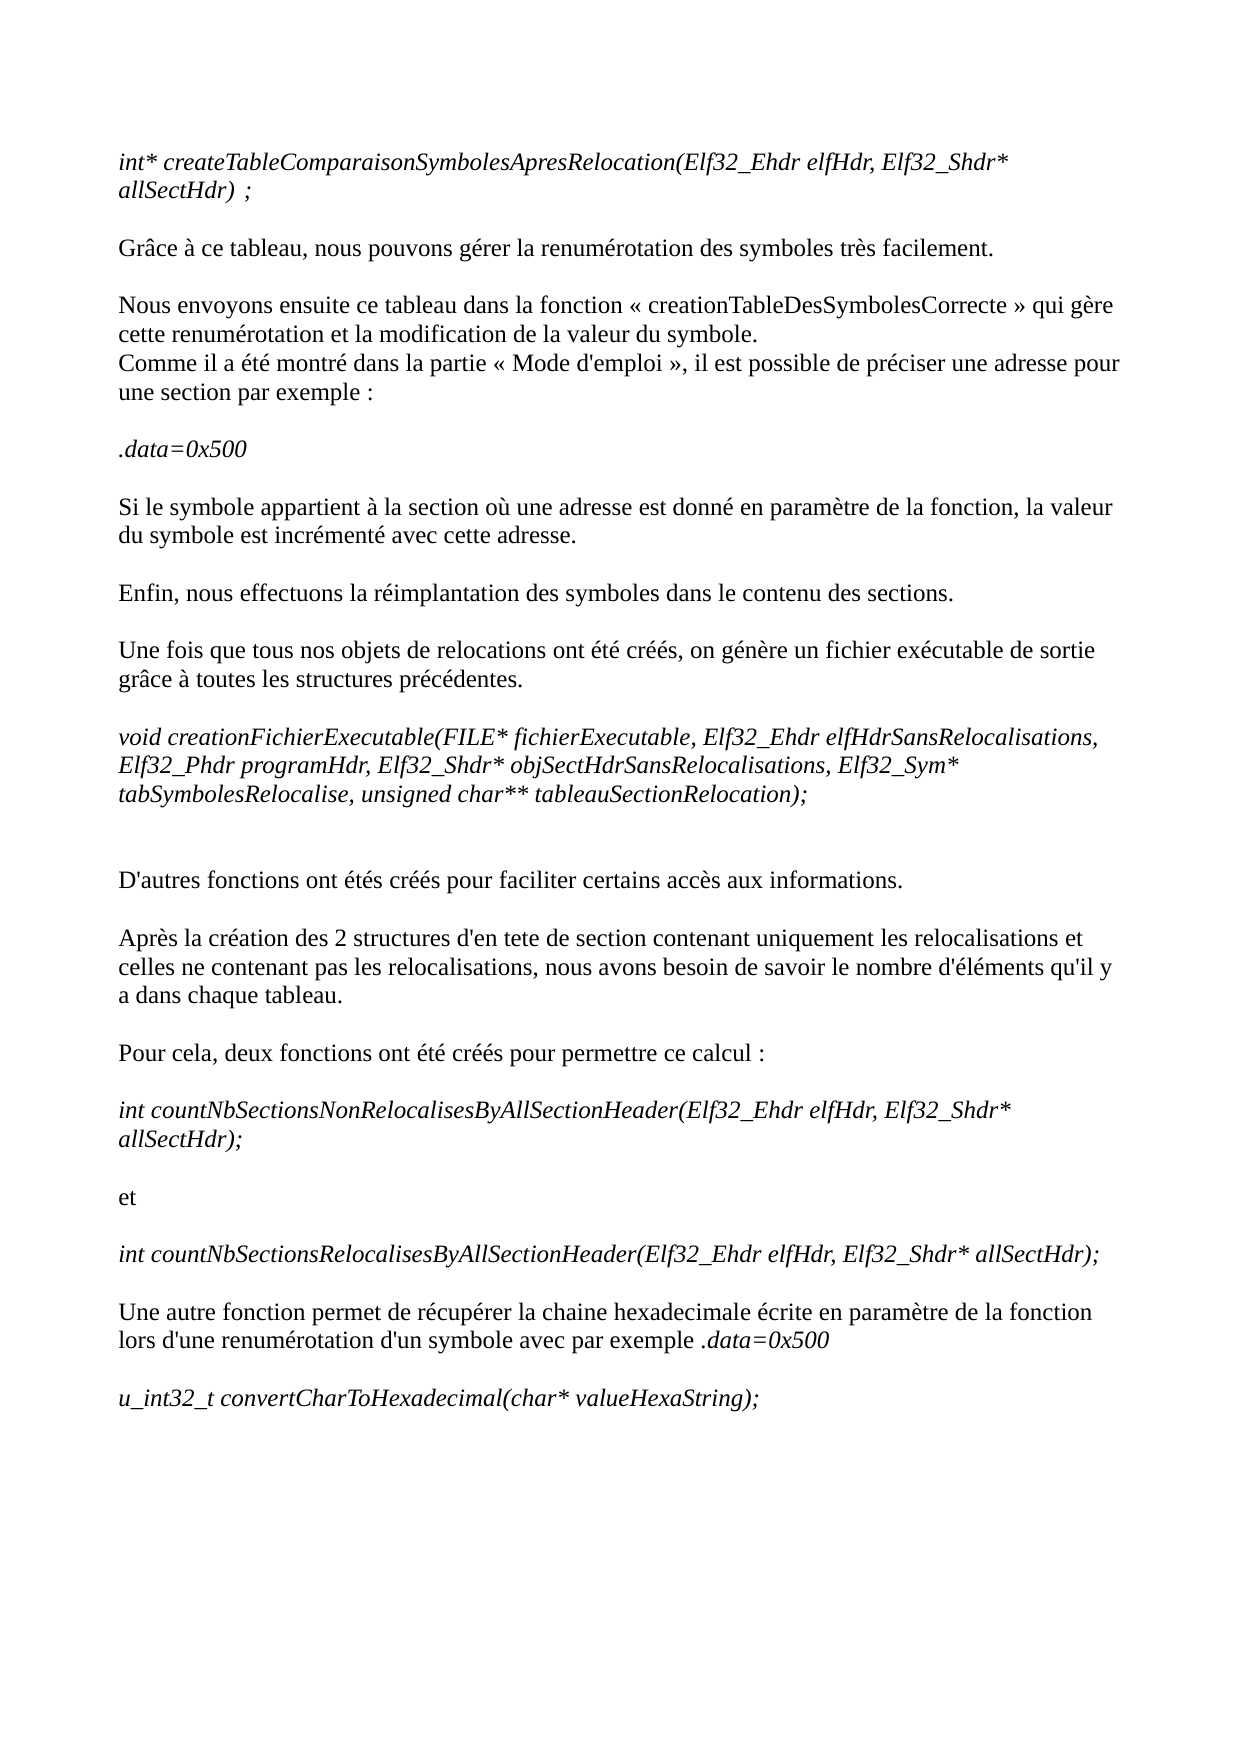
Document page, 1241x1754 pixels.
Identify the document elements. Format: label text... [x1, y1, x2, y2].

text Une autre fonction permet de récupérer la chaine hexadecimale écrite en paramètre de la fonction lors d'une renumérotation d'un symbole avec par exemple .data=0x500 [118, 1297, 1122, 1354]
text int countNbSectionsRelocalisesByAllSectionHeader(Elf32_Ehdr elfHdr, Elf32_Shdr* allSectHdr); [118, 1239, 1122, 1268]
text Après la création des 2 structures d'en tete de section contenant uniquement les relocalisations et celles ne contenant pas les relocalisations, nous avons besoin de savoir le nombre d'éléments qu'il y a dans chaque tableau. [118, 923, 1122, 1009]
text Comme il a été montré dans la partie « Mode d'emploi », il est possible de préciser une adresse pour une section par exemple : [118, 348, 1122, 406]
text Pour cela, deux fonctions ont été créés pour permettre ce calcul : [118, 1038, 1122, 1067]
text Grâce à ce tableau, nous pouvons gérer la renumérotation des symboles très facilement. [118, 233, 1122, 262]
text D'autres fonctions ont étés créés pour faciliter certains accès aux informations. [118, 866, 1122, 894]
text Nous envoyons ensuite ce tableau dans la fonction « creationTableDesSymbolesCorrecte » qui gère cette renumérotation et la modification de la valeur du symbole. [118, 291, 1122, 348]
text int* createTableComparaisonSymbolesApresRelocation(Elf32_Ehdr elfHdr, Elf32_Shdr* allSectHdr) ; [118, 147, 1122, 204]
text Si le symbole appartient à la section où une adresse est donné en paramètre de la fonction, la valeur du symbole est incrémenté avec cette adresse. [118, 492, 1122, 549]
text u_int32_t convertCharToHexadecimal(char* valueHexaString); [118, 1383, 1122, 1412]
text .data=0x500 [118, 434, 1122, 463]
text void creationFichierExecutable(FILE* fichierExecutable, Elf32_Ehdr elfHdrSansRelocalisations, Elf32_Phdr programHdr, Elf32_Shdr* objSectHdrSansRelocalisations, Elf32_Sym* tabSymbolesRelocalise, unsigned char** tableauSectionRelocation); [118, 722, 1122, 808]
text int countNbSectionsNonRelocalisesByAllSectionHeader(Elf32_Ehdr elfHdr, Elf32_Shdr* allSectHdr); [118, 1096, 1122, 1153]
text Enfin, nous effectuons la réimplantation des symboles dans le contenu des sections. [118, 578, 1122, 607]
text Une fois que tous nos objets de relocations ont été créés, on génère un fichier exécutable de sortie grâce à toutes les structures précédentes. [118, 636, 1122, 693]
text et [118, 1182, 1122, 1211]
